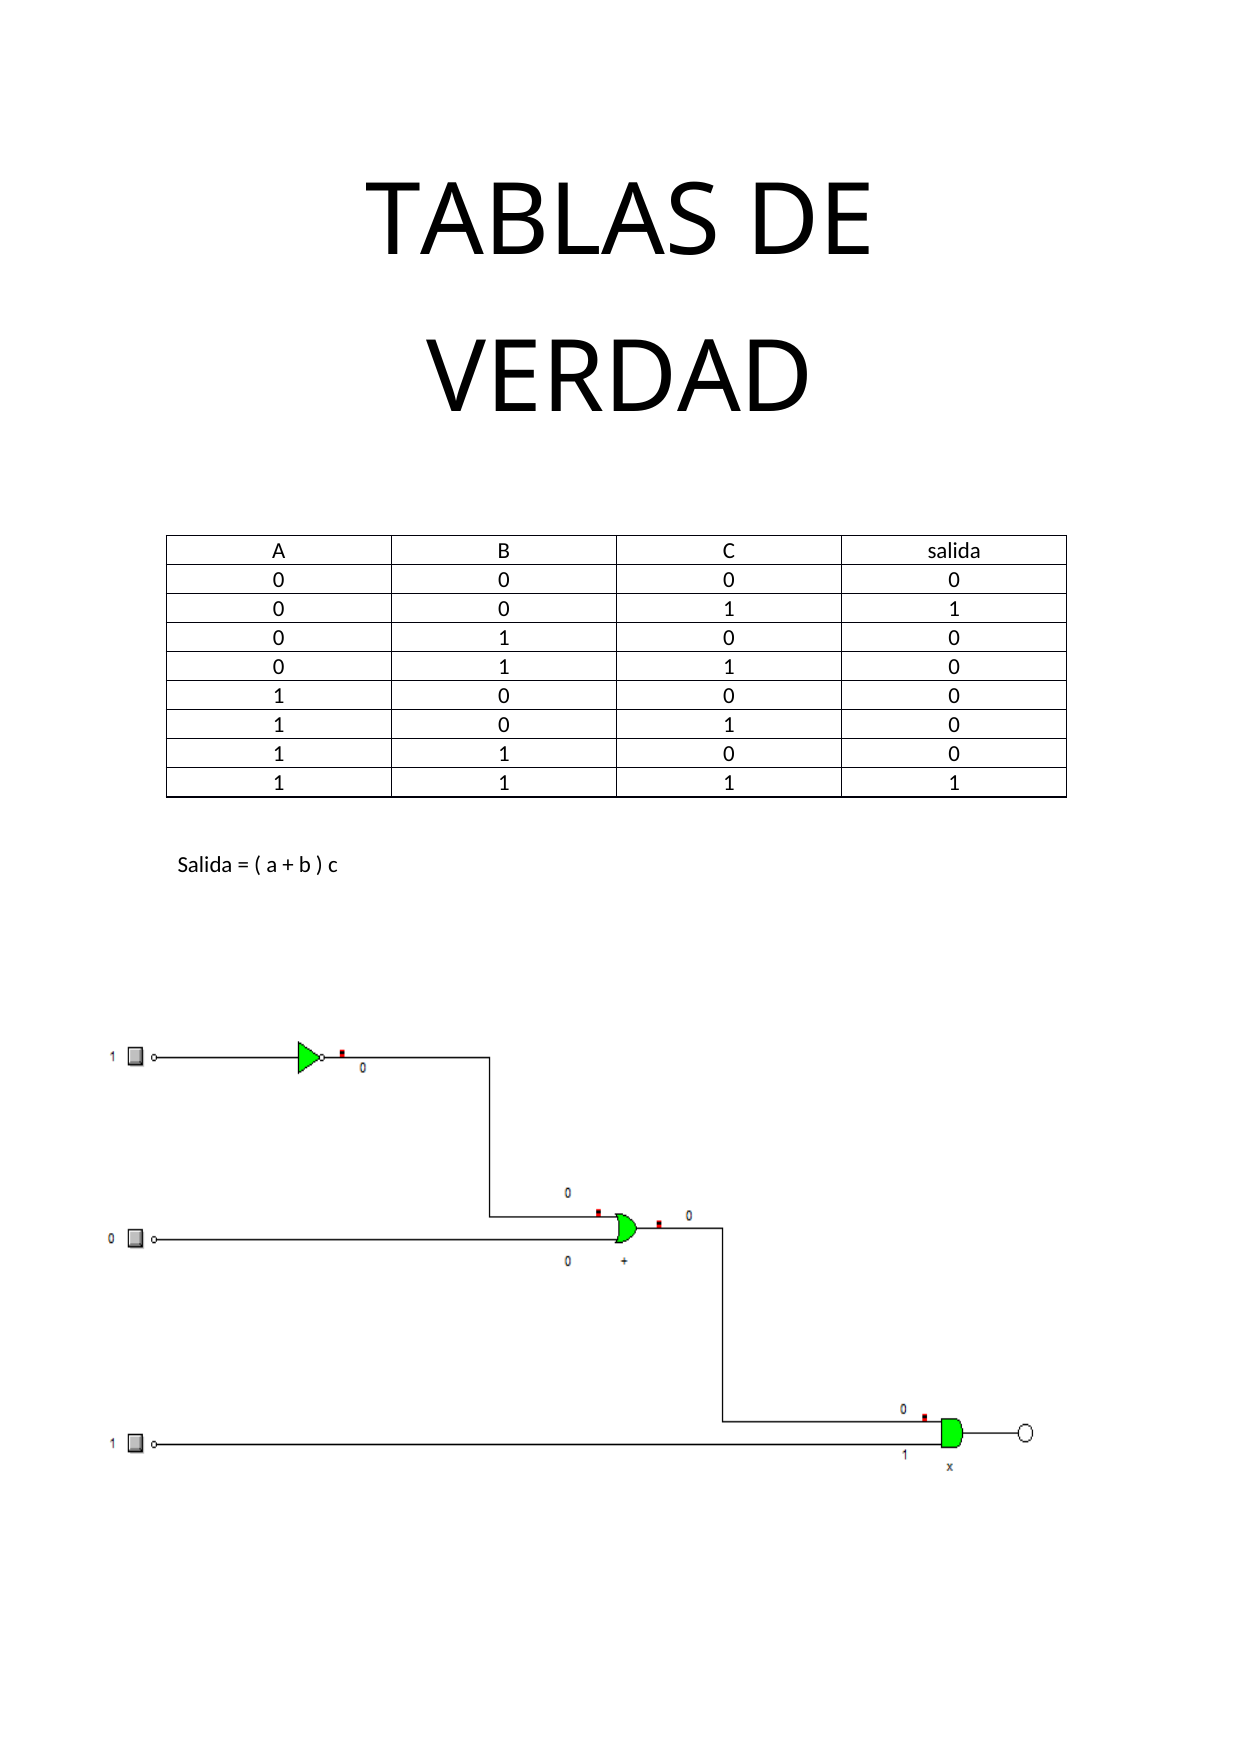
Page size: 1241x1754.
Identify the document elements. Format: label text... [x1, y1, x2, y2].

table_cell 1 [617, 652, 841, 680]
table_cell 0 [167, 565, 391, 593]
table_cell 0 [617, 565, 841, 593]
table_cell 1 [392, 623, 616, 651]
table_cell 0 [392, 710, 616, 738]
table_cell 0 [392, 681, 616, 709]
table_cell 0 [842, 710, 1066, 738]
table_cell 0 [842, 565, 1066, 593]
text Salida = ( a + b ) c [177, 850, 1063, 878]
table_cell 1 [392, 652, 616, 680]
table_cell 1 [617, 594, 841, 622]
table_cell 1 [842, 768, 1066, 796]
table_cell 0 [842, 739, 1066, 767]
table_cell 1 [617, 710, 841, 738]
picture [51, 912, 1096, 1609]
table_cell 0 [392, 594, 616, 622]
text TABLAS DE VERDAD [177, 148, 1063, 441]
table_cell 0 [392, 565, 616, 593]
table_header C [617, 536, 841, 564]
table_cell 0 [617, 739, 841, 767]
table_cell 0 [617, 681, 841, 709]
table_header B [392, 536, 616, 564]
table_cell 1 [167, 739, 391, 767]
table_cell 0 [842, 623, 1066, 651]
table_cell 0 [617, 623, 841, 651]
table_cell 0 [842, 652, 1066, 680]
table_cell 1 [842, 594, 1066, 622]
table_cell 1 [167, 768, 391, 796]
table_cell 1 [392, 739, 616, 767]
table_header A [167, 536, 391, 564]
table_cell 0 [167, 652, 391, 680]
table_cell 0 [167, 594, 391, 622]
table_cell 1 [392, 768, 616, 796]
table_header salida [842, 536, 1066, 564]
table_cell 0 [842, 681, 1066, 709]
table_cell 1 [617, 768, 841, 796]
table_cell 0 [167, 623, 391, 651]
table_cell 1 [167, 710, 391, 738]
table_cell 1 [167, 681, 391, 709]
